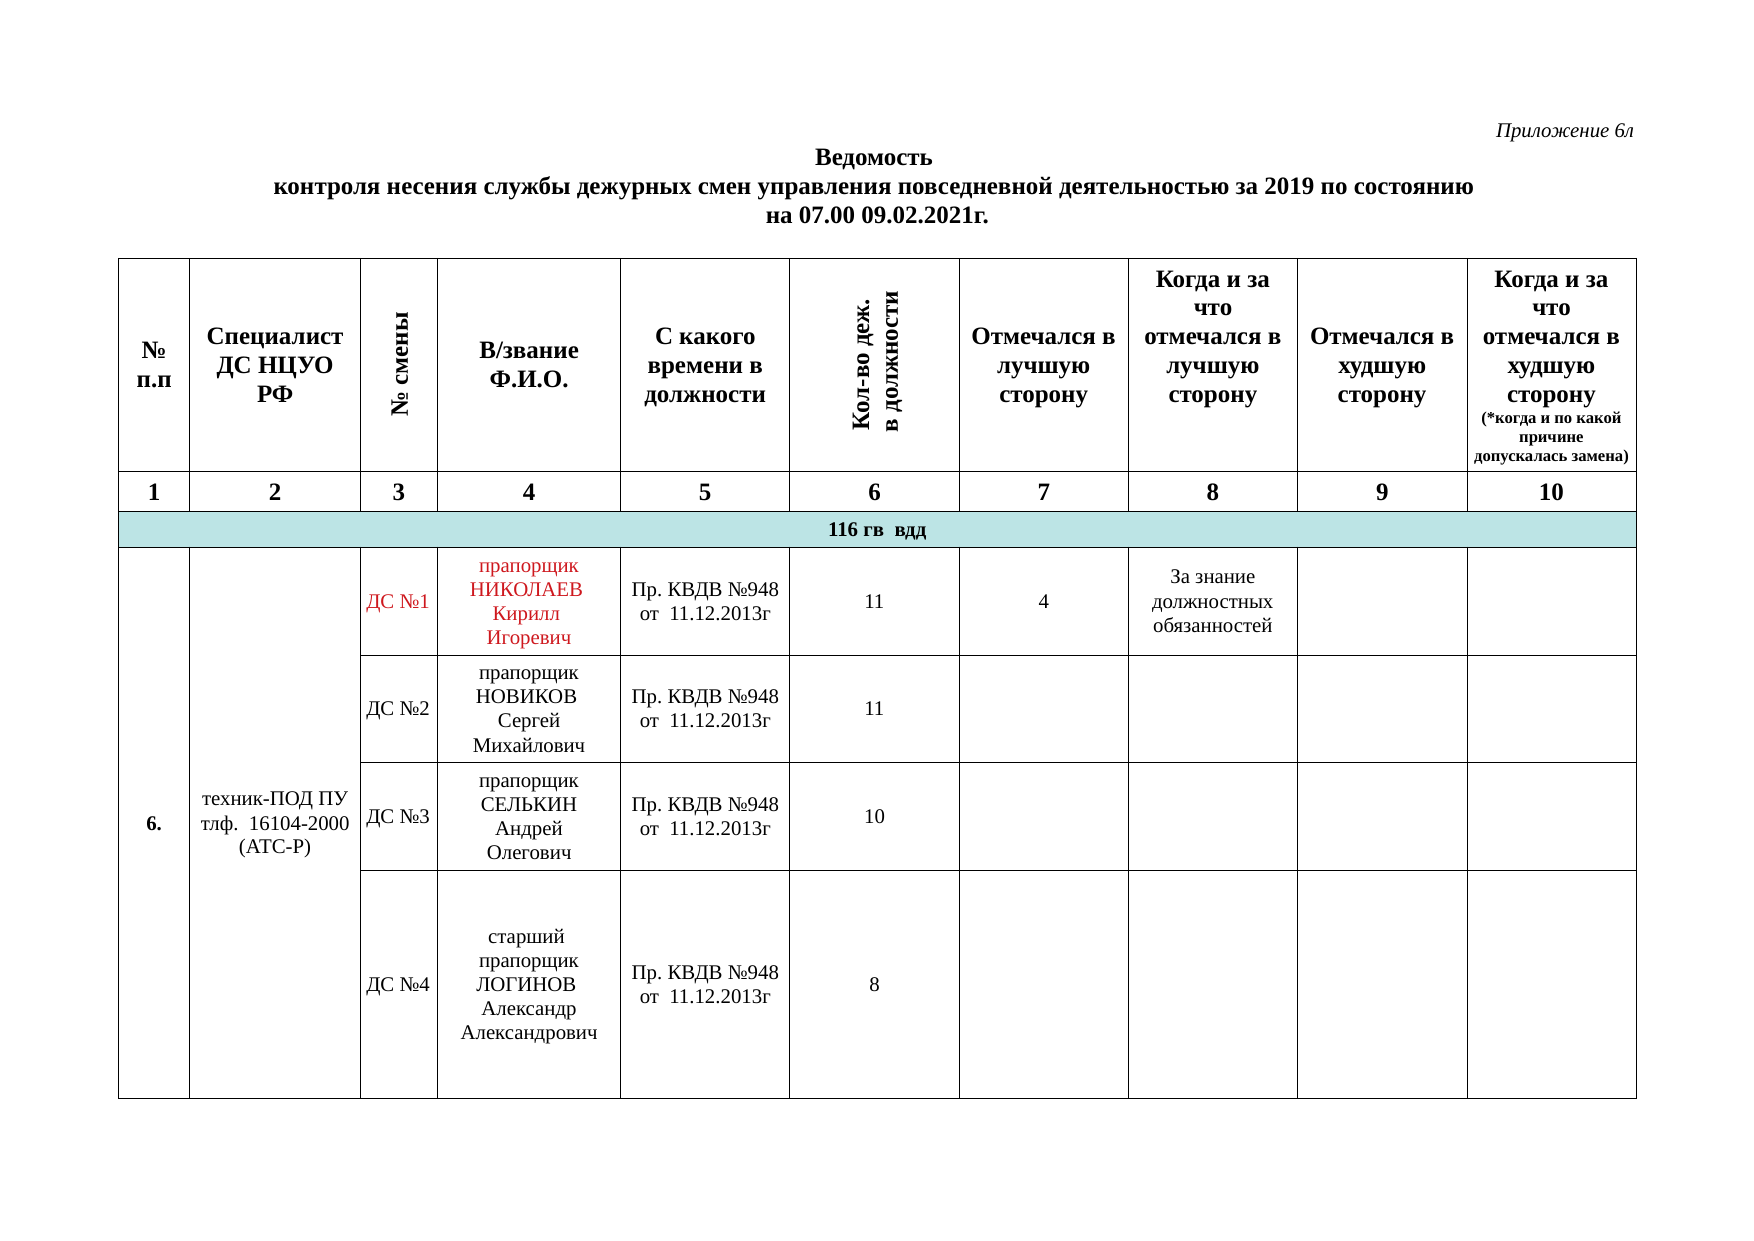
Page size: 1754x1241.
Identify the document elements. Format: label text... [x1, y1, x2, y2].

table_cell [1129, 763, 1297, 870]
table_cell [1298, 548, 1467, 654]
table_cell [1468, 871, 1636, 1098]
table_cell 11 [790, 656, 959, 762]
table_cell ДС №2 [361, 656, 437, 762]
table_header Когда и за что отмечался в худшую сторону (*когда и по какой причине допускалась замена) [1468, 259, 1636, 471]
table_cell старший прапорщик ЛОГИНОВ Александр Александрович [438, 871, 620, 1098]
table_cell 4 [960, 548, 1128, 654]
table_cell 4 [438, 472, 620, 511]
table_cell За знание должностных обязанностей [1129, 548, 1297, 654]
table_header Отмечался в худшую сторону [1298, 259, 1467, 471]
table_cell 8 [790, 871, 959, 1098]
table_cell 6. [119, 548, 189, 1098]
table_cell 1 [119, 472, 189, 511]
table_cell ДС №3 [361, 763, 437, 870]
table_cell [960, 871, 1128, 1098]
table_header Специалист ДС НЦУО РФ [190, 259, 360, 471]
table_cell 3 [361, 472, 437, 511]
table_cell 10 [790, 763, 959, 870]
table_cell [1468, 656, 1636, 762]
table_header В/звание Ф.И.О. [438, 259, 620, 471]
table_header Отмечался в лучшую сторону [960, 259, 1128, 471]
table_cell Пр. КВДВ №948 от 11.12.2013г [621, 871, 789, 1098]
table_header Кол-во деж. в должности [790, 259, 959, 471]
table_cell 2 [190, 472, 360, 511]
table_cell [1298, 656, 1467, 762]
table_cell 10 [1468, 472, 1636, 511]
table_header № смены [361, 259, 437, 471]
table_cell Пр. КВДВ №948 от 11.12.2013г [621, 656, 789, 762]
table_cell [1129, 656, 1297, 762]
table_header Когда и за что отмечался в лучшую сторону [1129, 259, 1297, 471]
table_cell 7 [960, 472, 1128, 511]
table_cell [960, 656, 1128, 762]
table_cell [1129, 871, 1297, 1098]
table_cell [1468, 763, 1636, 870]
table_cell техник-ПОД ПУ тлф. 16104-2000 (АТС-Р) [190, 548, 360, 1098]
table_cell 116 гв вдд [119, 512, 1636, 547]
table_header С какого времени в должности [621, 259, 789, 471]
table_cell прапорщик НИКОЛАЕВ Кирилл Игоревич [438, 548, 620, 654]
table_cell 9 [1298, 472, 1467, 511]
table_cell ДС №1 [361, 548, 437, 654]
table_cell 8 [1129, 472, 1297, 511]
table_cell прапорщик НОВИКОВ Сергей Михайлович [438, 656, 620, 762]
table_cell [1298, 871, 1467, 1098]
table_cell прапорщик СЕЛЬКИН Андрей Олегович [438, 763, 620, 870]
table_cell [1468, 548, 1636, 654]
table_cell [1298, 763, 1467, 870]
table_header № п.п [119, 259, 189, 471]
table_cell ДС №4 [361, 871, 437, 1098]
table_cell Пр. КВДВ №948 от 11.12.2013г [621, 548, 789, 654]
table_cell [960, 763, 1128, 870]
table_cell Пр. КВДВ №948 от 11.12.2013г [621, 763, 789, 870]
table_cell 11 [790, 548, 959, 654]
table_cell 6 [790, 472, 959, 511]
table_cell 5 [621, 472, 789, 511]
